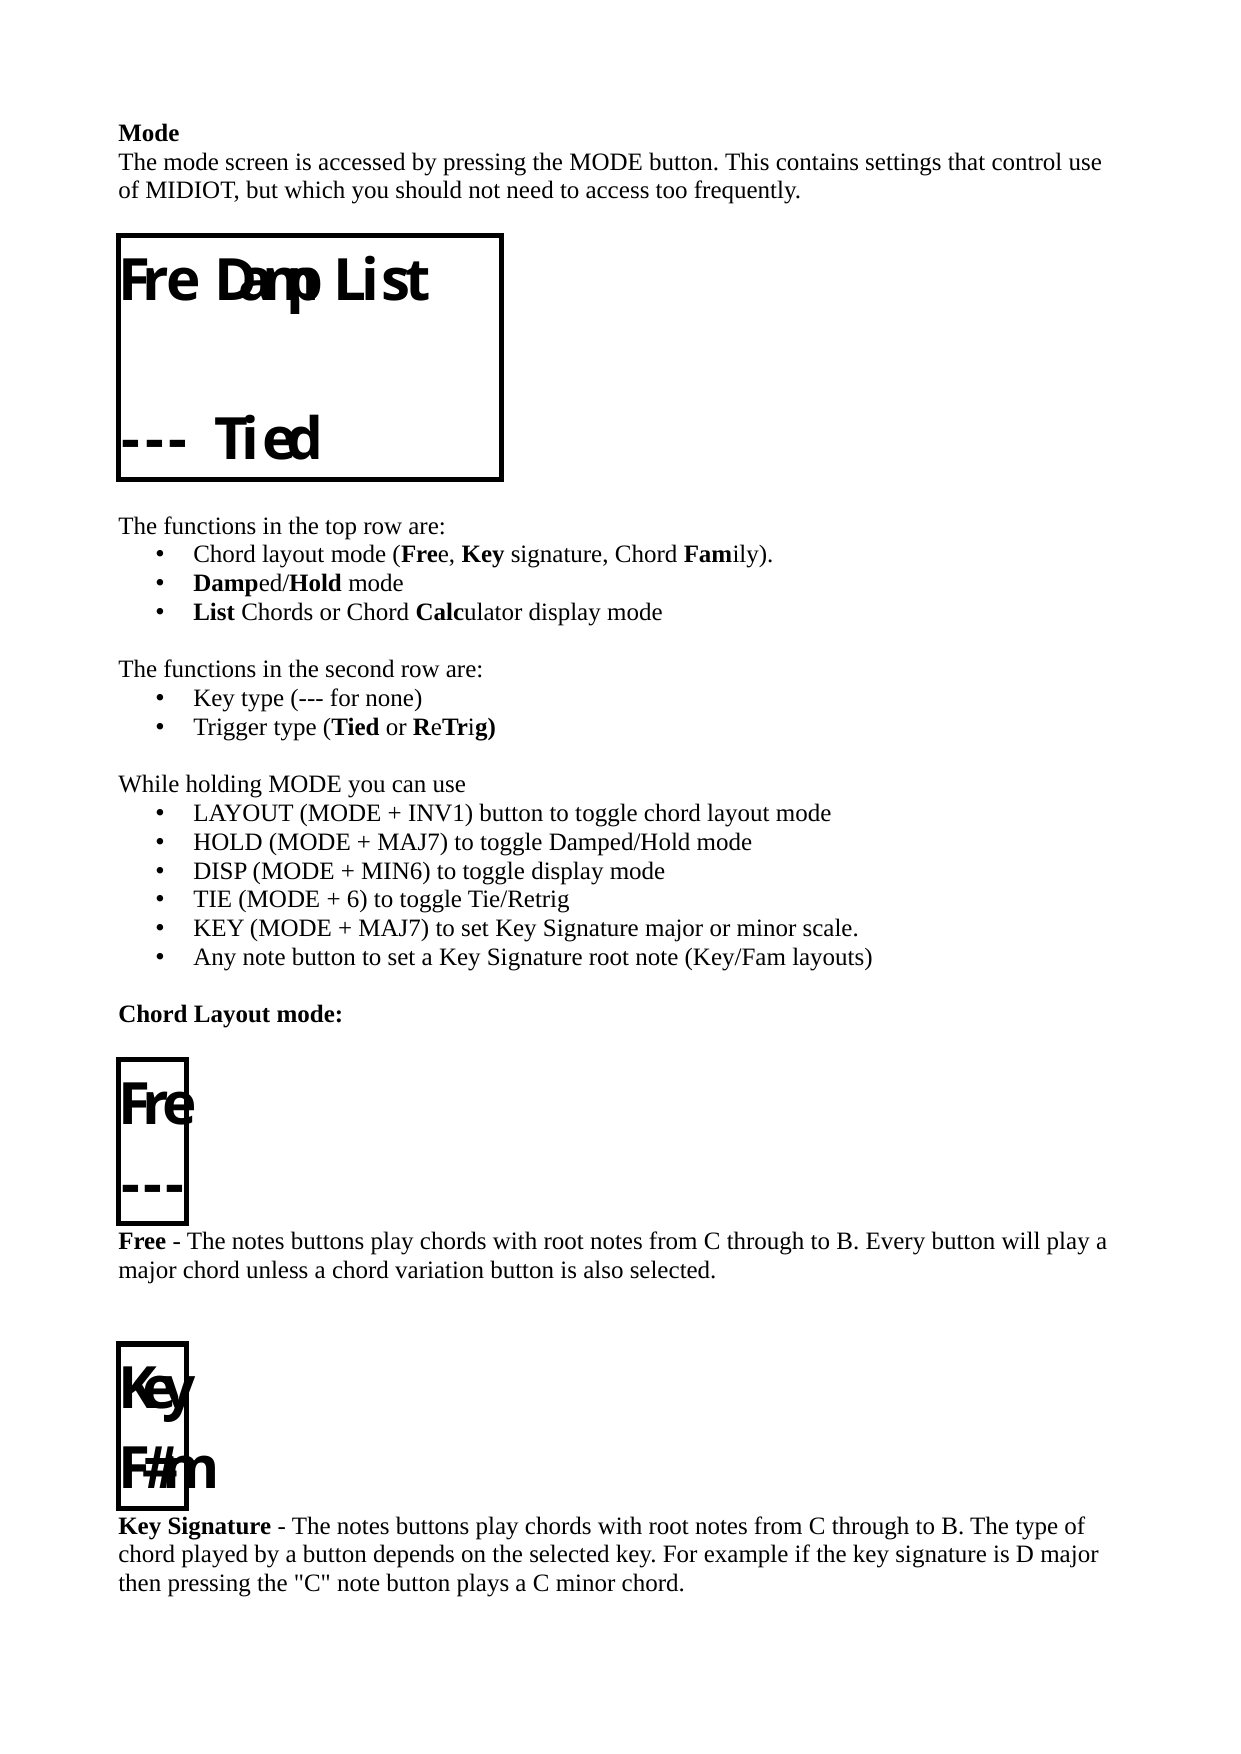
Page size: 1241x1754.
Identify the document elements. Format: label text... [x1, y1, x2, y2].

table_header F [121, 1062, 142, 1142]
table_header e [154, 1382, 163, 1388]
table_cell [430, 397, 453, 477]
table_header [310, 238, 334, 397]
table_header i [358, 238, 382, 397]
table_cell d [286, 455, 310, 477]
text The functions in the second row are: [118, 654, 1122, 683]
table_header t [406, 238, 429, 397]
table_header p [286, 238, 310, 269]
table_cell i [238, 397, 262, 477]
table_cell - [142, 1142, 163, 1221]
table_header L [334, 238, 358, 397]
table_header e [142, 1401, 163, 1426]
table_cell [358, 397, 382, 477]
list Chord layout mode (Free, Key signature, Chord Family). [156, 539, 1122, 568]
list TIE (MODE + 6) to toggle Tie/Retrig [156, 884, 1122, 913]
table_header a [238, 296, 262, 397]
table_header p [299, 275, 306, 294]
table_header m [262, 238, 286, 272]
table_header F [132, 1090, 142, 1100]
list KEY (MODE + MAJ7) to set Key Signature major or minor scale. [156, 913, 1122, 942]
table_cell [454, 397, 477, 477]
table_header e [178, 274, 190, 280]
table_header D [214, 238, 238, 397]
list List Chords or Chord Calculator display mode [156, 597, 1122, 626]
table_cell # [157, 1464, 163, 1471]
table_cell [478, 397, 499, 477]
table_header [478, 238, 499, 397]
table_header e [142, 1347, 163, 1389]
table_header e [163, 1062, 184, 1097]
text Free - The notes buttons play chords with root notes from C through to B. Every button will play a major chord unless a chord variation button is also selected. [118, 1226, 1122, 1284]
table_cell [310, 397, 334, 477]
table_cell # [142, 1426, 163, 1464]
table_header m [262, 275, 286, 397]
table_cell # [146, 1464, 152, 1471]
text The mode screen is accessed by pressing the MODE button. This contains settings that control use of MIDIOT, but which you should not need to access too frequently. [118, 147, 1122, 204]
text Key Signature - The notes buttons play chords with root notes from C through to B. The type of chord played by a button depends on the selected key. For example if the key signature is D major then pressing the "C" note button plays a C minor chord. [118, 1511, 1122, 1597]
table_header e [173, 1110, 184, 1118]
table_cell - [142, 397, 166, 477]
table_cell - [163, 1142, 184, 1221]
list LAYOUT (MODE + INV1) button to toggle chord layout mode [156, 798, 1122, 827]
table_header r [142, 1062, 163, 1142]
table_cell [406, 397, 429, 477]
list Damped/Hold mode [156, 568, 1122, 597]
table_cell m [163, 1426, 184, 1458]
table_header p [286, 297, 310, 397]
list Trigger type (Tied or ReTrig) [156, 712, 1122, 741]
table_header e [163, 1100, 184, 1142]
table_cell - [121, 397, 142, 477]
table_cell - [121, 1142, 142, 1221]
table_header s [382, 238, 406, 397]
table_cell d [286, 397, 310, 431]
table_cell [382, 397, 406, 477]
table_header y [163, 1402, 184, 1426]
table_header e [166, 238, 190, 397]
text Chord Layout mode: [118, 999, 1122, 1028]
table_header [190, 238, 214, 397]
table_cell d [297, 434, 310, 453]
list HOLD (MODE + MAJ7) to toggle Damped/Hold mode [156, 827, 1122, 856]
text The functions in the top row are: [118, 511, 1122, 539]
table_cell - [166, 397, 190, 477]
list DISP (MODE + MIN6) to toggle display mode [156, 856, 1122, 884]
table_cell # [142, 1472, 163, 1506]
table_cell [334, 397, 358, 477]
text While holding MODE you can use [118, 769, 1122, 798]
table_header [454, 238, 477, 397]
table_cell F [121, 1426, 142, 1506]
table_cell m [163, 1463, 184, 1506]
table_header r [142, 238, 166, 397]
text Mode [118, 118, 1122, 147]
table_header e [153, 1394, 163, 1402]
table_header a [238, 267, 245, 291]
table_header a [250, 285, 260, 294]
table_cell e [262, 397, 286, 477]
table_cell T [214, 397, 238, 477]
table_header a [238, 238, 262, 268]
table_cell [190, 397, 214, 477]
table_header y [163, 1347, 184, 1399]
table_header e [177, 286, 190, 294]
table_header e [174, 1098, 184, 1104]
table_header F [121, 238, 142, 397]
table_header a [253, 274, 260, 280]
table_cell F [132, 1454, 142, 1464]
table_header K [121, 1347, 142, 1426]
list Any note button to set a Key Signature root note (Key/Fam layouts) [156, 942, 1122, 971]
table_header [430, 238, 453, 397]
list Key type (--- for none) [156, 683, 1122, 712]
table_header y [163, 1394, 171, 1402]
table_header F [132, 266, 142, 276]
table_header D [228, 266, 238, 293]
